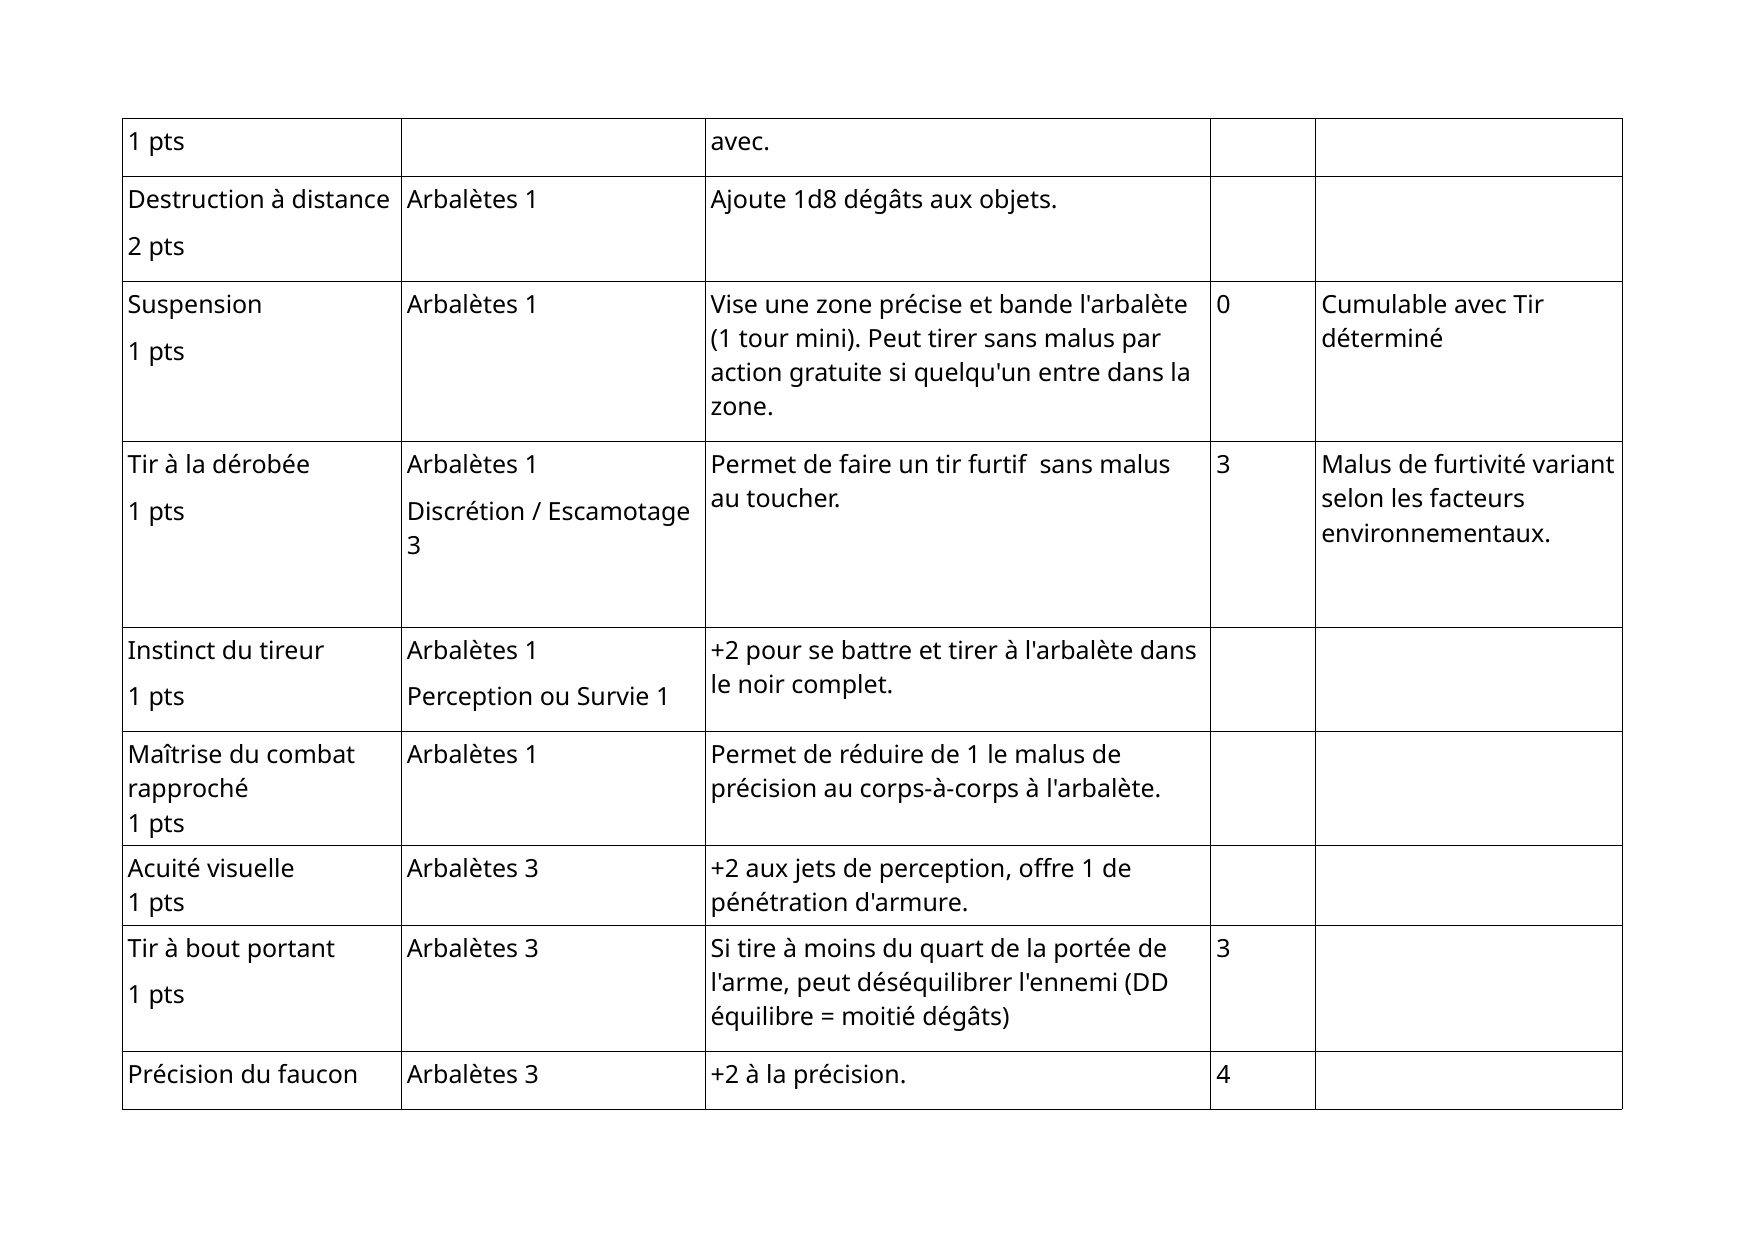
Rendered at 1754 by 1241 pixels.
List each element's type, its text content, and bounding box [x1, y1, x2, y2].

table_cell [1316, 628, 1622, 731]
table_cell Arbalètes 3 [402, 926, 705, 1051]
table_cell Malus de furtivité variant selon les facteurs environnementaux. [1316, 442, 1622, 627]
table_cell Suspension 1 pts [123, 282, 401, 441]
table_cell Vise une zone précise et bande l'arbalète (1 tour mini). Peut tirer sans malus par action gratuite si quelqu'un entre dans la zone. [706, 282, 1210, 441]
table_cell [1211, 732, 1315, 845]
table_cell Arbalètes 1 Perception ou Survie 1 [402, 628, 705, 731]
table_cell Arbalètes 3 [402, 1052, 705, 1109]
table_cell [1316, 177, 1622, 281]
table_cell [1316, 1052, 1622, 1109]
table_cell Maîtrise du combat rapproché 1 pts [123, 732, 401, 845]
table_cell 1 pts [123, 119, 401, 176]
table_cell Arbalètes 1 [402, 282, 705, 441]
table_cell [1211, 177, 1315, 281]
table_cell +2 pour se battre et tirer à l'arbalète dans le noir complet. [706, 628, 1210, 731]
table_cell 3 [1211, 442, 1315, 627]
table_cell [1316, 732, 1622, 845]
table_cell Cumulable avec Tir déterminé [1316, 282, 1622, 441]
table_cell Ajoute 1d8 dégâts aux objets. [706, 177, 1210, 281]
table_cell Permet de réduire de 1 le malus de précision au corps-à-corps à l'arbalète. [706, 732, 1210, 845]
table_cell 3 [1211, 926, 1315, 1051]
table_cell Arbalètes 1 Discrétion / Escamotage 3 [402, 442, 705, 627]
table_cell [1211, 846, 1315, 925]
table_cell Si tire à moins du quart de la portée de l'arme, peut déséquilibrer l'ennemi (DD équilibre = moitié dégâts) [706, 926, 1210, 1051]
table_cell +2 aux jets de perception, offre 1 de pénétration d'armure. [706, 846, 1210, 925]
table_cell Permet de faire un tir furtif sans malus au toucher. [706, 442, 1210, 627]
table_cell Précision du faucon [123, 1052, 401, 1109]
table_cell [1211, 628, 1315, 731]
table_cell Arbalètes 1 [402, 732, 705, 845]
table_cell [402, 119, 705, 176]
table_cell 4 [1211, 1052, 1315, 1109]
table_cell Tir à la dérobée 1 pts [123, 442, 401, 627]
table_cell avec. [706, 119, 1210, 176]
table_cell [1316, 846, 1622, 925]
table_cell [1211, 119, 1315, 176]
table_cell Acuité visuelle 1 pts [123, 846, 401, 925]
table_cell Instinct du tireur 1 pts [123, 628, 401, 731]
table_cell Arbalètes 3 [402, 846, 705, 925]
table_cell [1316, 119, 1622, 176]
table_cell Destruction à distance 2 pts [123, 177, 401, 281]
table_cell [1316, 926, 1622, 1051]
table_cell Tir à bout portant 1 pts [123, 926, 401, 1051]
table_cell +2 à la précision. [706, 1052, 1210, 1109]
table_cell Arbalètes 1 [402, 177, 705, 281]
table_cell 0 [1211, 282, 1315, 441]
